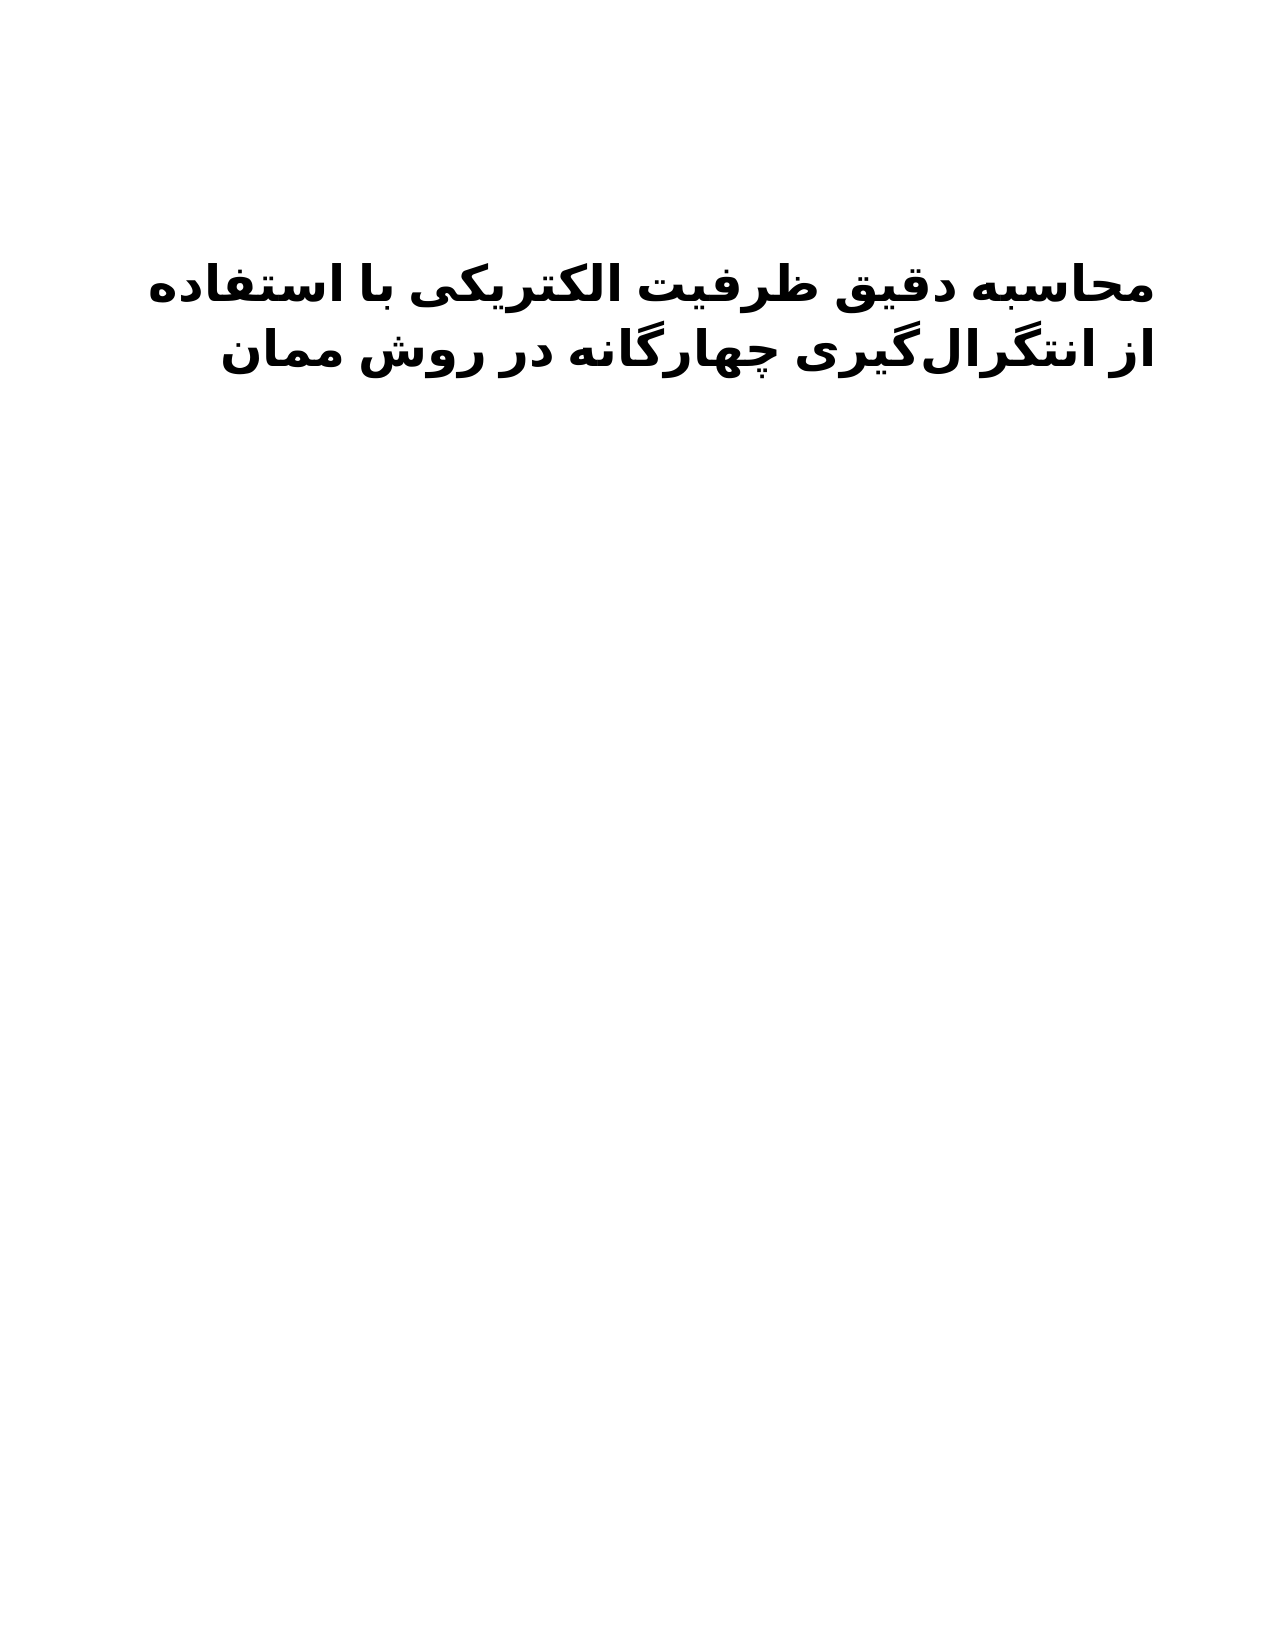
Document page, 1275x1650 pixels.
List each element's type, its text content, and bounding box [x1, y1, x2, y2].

text محاسبه دقیق ظرفیت الکتریکی با استفاده از انتگرال‌گیری چهارگانه در روش ممان [118, 256, 1157, 387]
